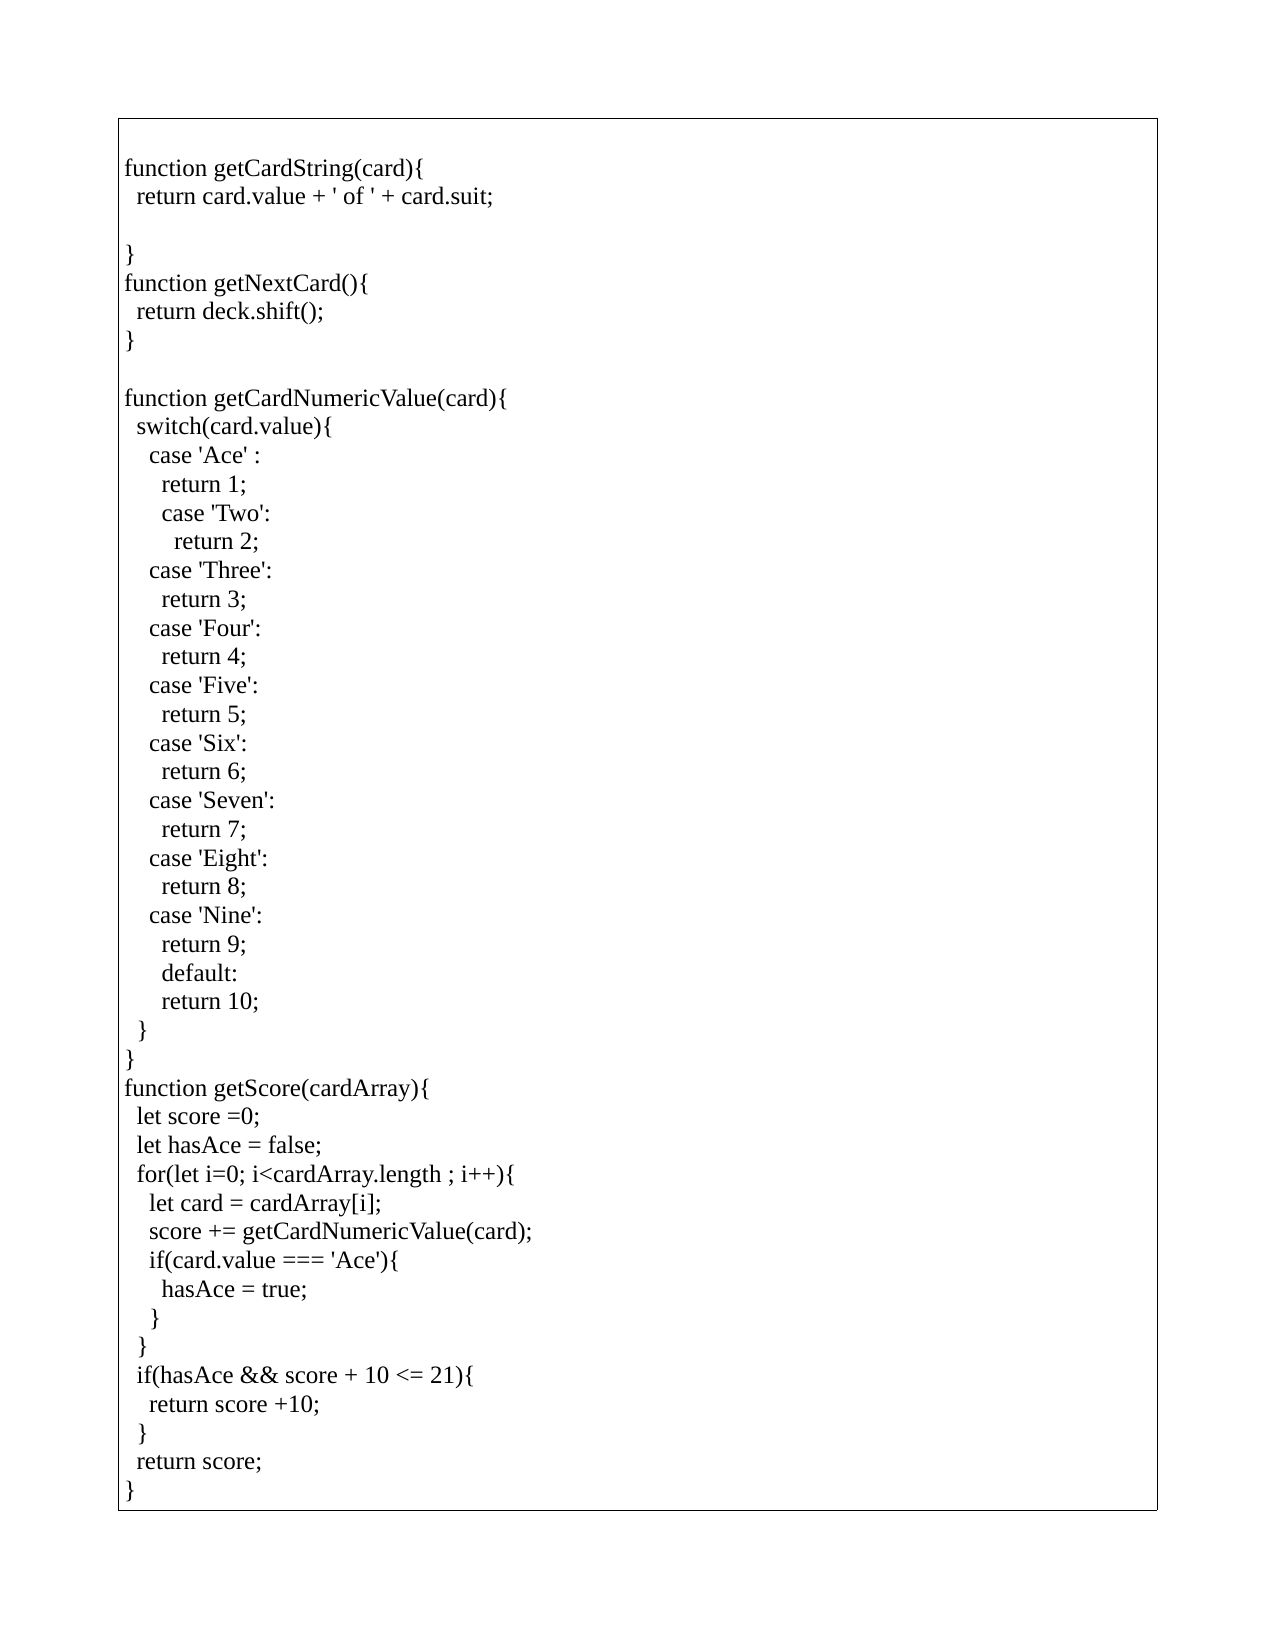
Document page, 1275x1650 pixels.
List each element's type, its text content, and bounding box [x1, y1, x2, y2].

table_header function getCardString(card){ return card.value + ' of ' + card.suit; } function getNextCard(){ return deck.shift(); } function getCardNumericValue(card){ switch(card.value){ case 'Ace' : return 1; case 'Two': return 2; case 'Three': return 3; case 'Four': return 4; case 'Five': return 5; case 'Six': return 6; case 'Seven': return 7; case 'Eight': return 8; case 'Nine': return 9; default: return 10; } } function getScore(cardArray){ let score =0; let hasAce = false; for(let i=0; i<cardArray.length ; i++){ let card = cardArray[i]; score += getCardNumericValue(card); if(card.value === 'Ace'){ hasAce = true; } } if(hasAce && score + 10 <= 21){ return score +10; } return score; } [119, 119, 1157, 1510]
